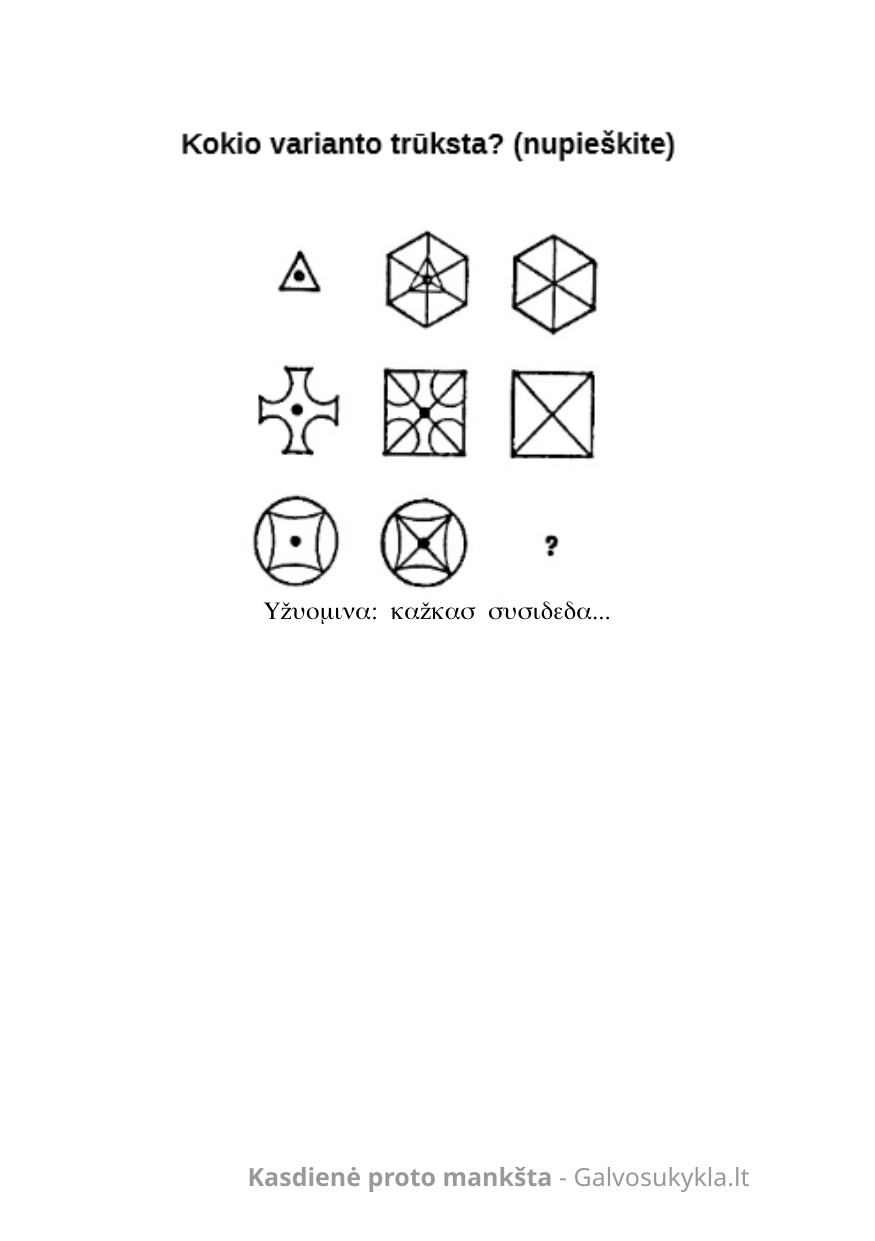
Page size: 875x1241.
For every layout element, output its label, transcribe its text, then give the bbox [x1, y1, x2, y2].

text Užuomina: kažkas susideda... [118, 602, 756, 624]
picture [151, 118, 724, 602]
